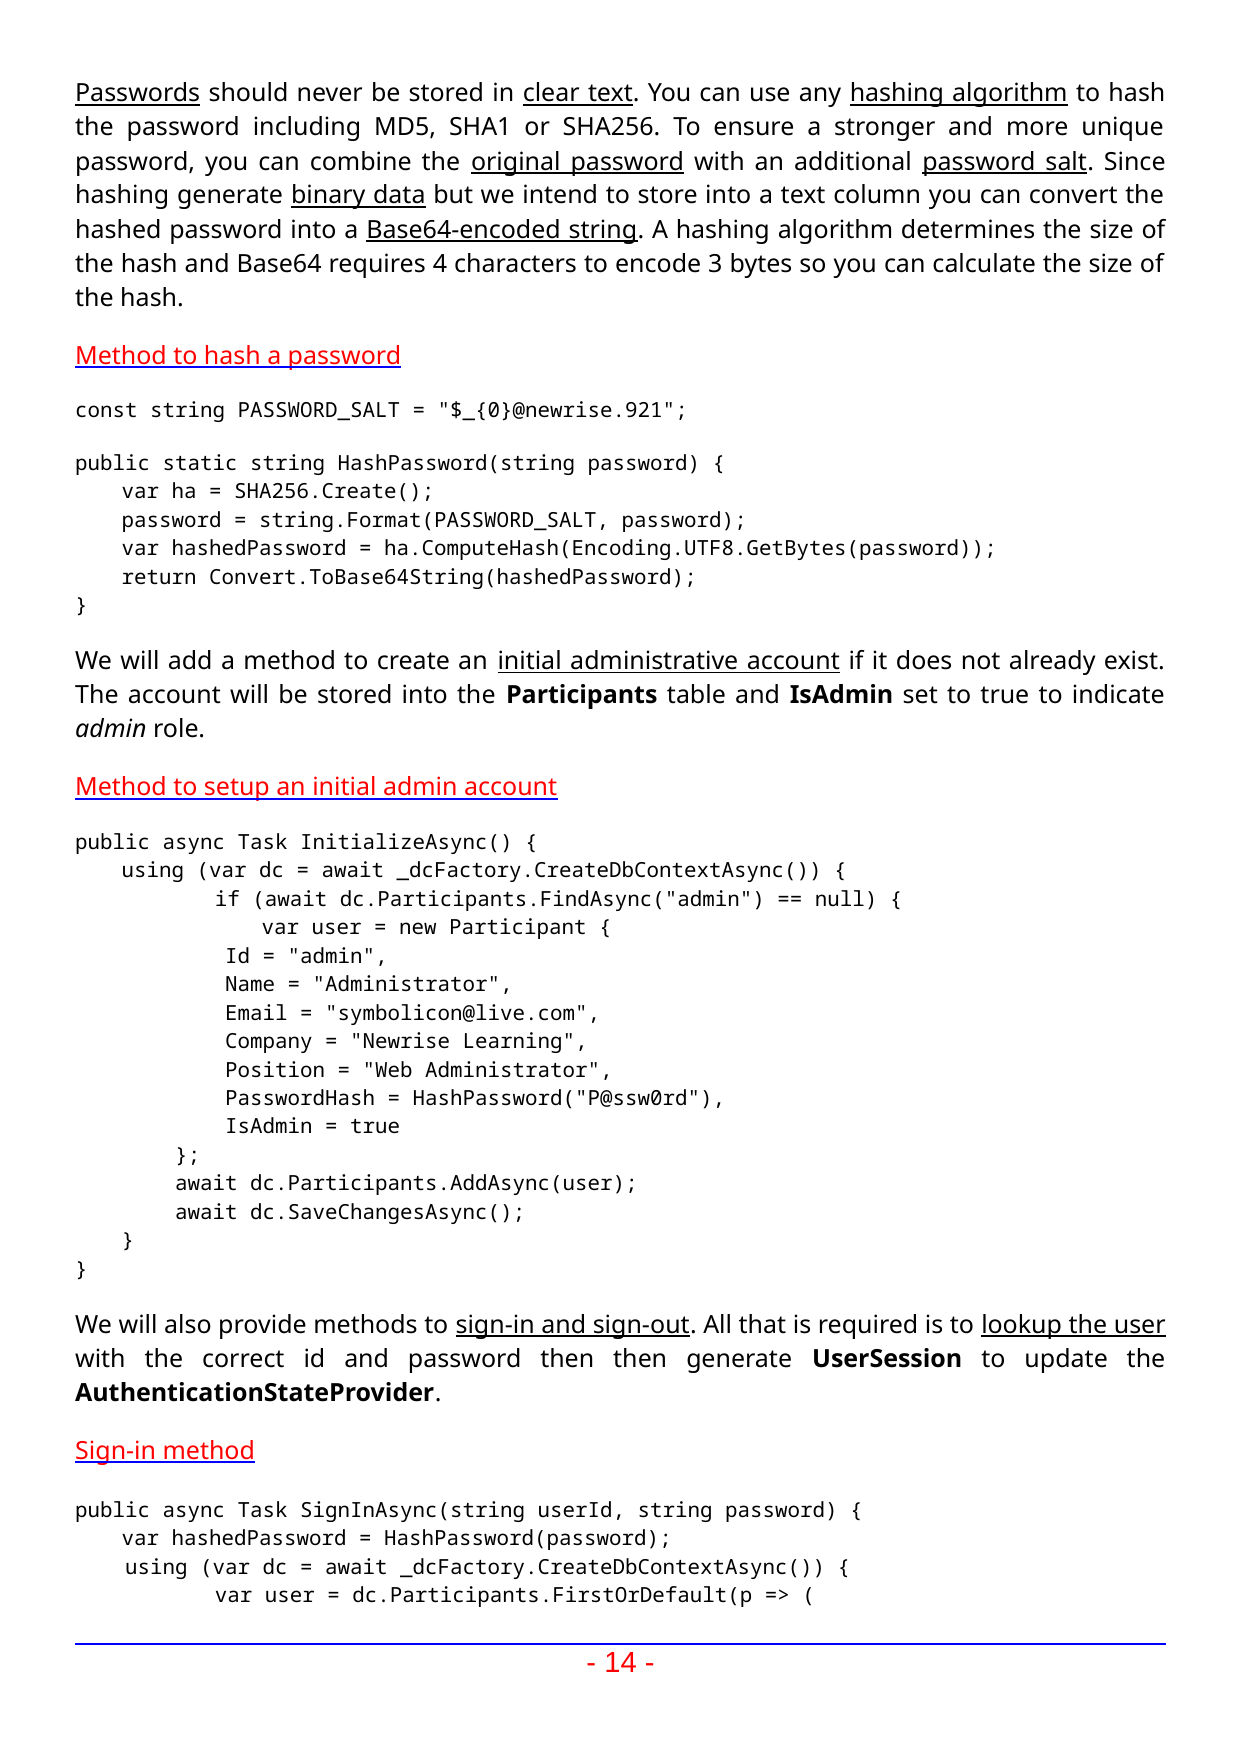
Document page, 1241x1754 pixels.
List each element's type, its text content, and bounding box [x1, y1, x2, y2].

text Email = "symbolicon@live.com", [75, 998, 1166, 1026]
text var ha = SHA256.Create(); [75, 477, 1166, 505]
text var user = dc.Participants.FirstOrDefault(p => ( [75, 1580, 1166, 1609]
text var user = new Participant { [75, 912, 1166, 941]
text await dc.Participants.AddAsync(user); [75, 1168, 1166, 1197]
text Method to setup an initial admin account [75, 769, 1166, 803]
text }; [75, 1140, 1166, 1168]
text We will add a method to create an initial administrative account if it does not already exist. The account will be stored into the Participants table and IsAdmin set to true to indicate admin role. [75, 643, 1166, 745]
text var hashedPassword = HashPassword(password); [75, 1523, 1166, 1552]
text Position = "Web Administrator", [75, 1055, 1166, 1083]
text We will also provide methods to sign-in and sign-out. All that is required is to lookup the user with the correct id and password then then generate UserSession to update the AuthenticationStateProvider. [75, 1306, 1166, 1408]
text Passwords should never be stored in clear text. You can use any hashing algorithm to hash the password including MD5, SHA1 or SHA256. To ensure a stronger and more unique password, you can combine the original password with an additional password salt. Since hashing generate binary data but we intend to store into a text column you can convert the hashed password into a Base64-encoded string. A hashing algorithm determines the size of the hash and Base64 requires 4 characters to encode 3 bytes so you can calculate the size of the hash. [75, 75, 1166, 313]
text await dc.SaveChangesAsync(); [75, 1197, 1166, 1225]
text password = string.Format(PASSWORD_SALT, password); [75, 505, 1166, 533]
text } [75, 1254, 1166, 1282]
text using (var dc = await _dcFactory.CreateDbContextAsync()) { [75, 1552, 1166, 1580]
text Name = "Administrator", [75, 969, 1166, 998]
text const string PASSWORD_SALT = "$_{0}@newrise.921"; [75, 396, 1166, 424]
text public static string HashPassword(string password) { [75, 448, 1166, 477]
text } [75, 1225, 1166, 1254]
text Sign-in method [75, 1432, 1166, 1467]
text IsAdmin = true [75, 1112, 1166, 1140]
text PasswordHash = HashPassword("P@ssw0rd"), [75, 1083, 1166, 1112]
text if (await dc.Participants.FindAsync("admin") == null) { [75, 884, 1166, 912]
text Company = "Newrise Learning", [75, 1026, 1166, 1055]
text return Convert.ToBase64String(hashedPassword); [75, 562, 1166, 590]
text public async Task SignInAsync(string userId, string password) { [75, 1495, 1166, 1523]
text Method to hash a password [75, 337, 1166, 372]
text Id = "admin", [75, 941, 1166, 969]
text using (var dc = await _dcFactory.CreateDbContextAsync()) { [75, 856, 1166, 884]
text var hashedPassword = ha.ComputeHash(Encoding.UTF8.GetBytes(password)); [75, 533, 1166, 562]
text public async Task InitializeAsync() { [75, 827, 1166, 856]
text } [75, 590, 1166, 619]
